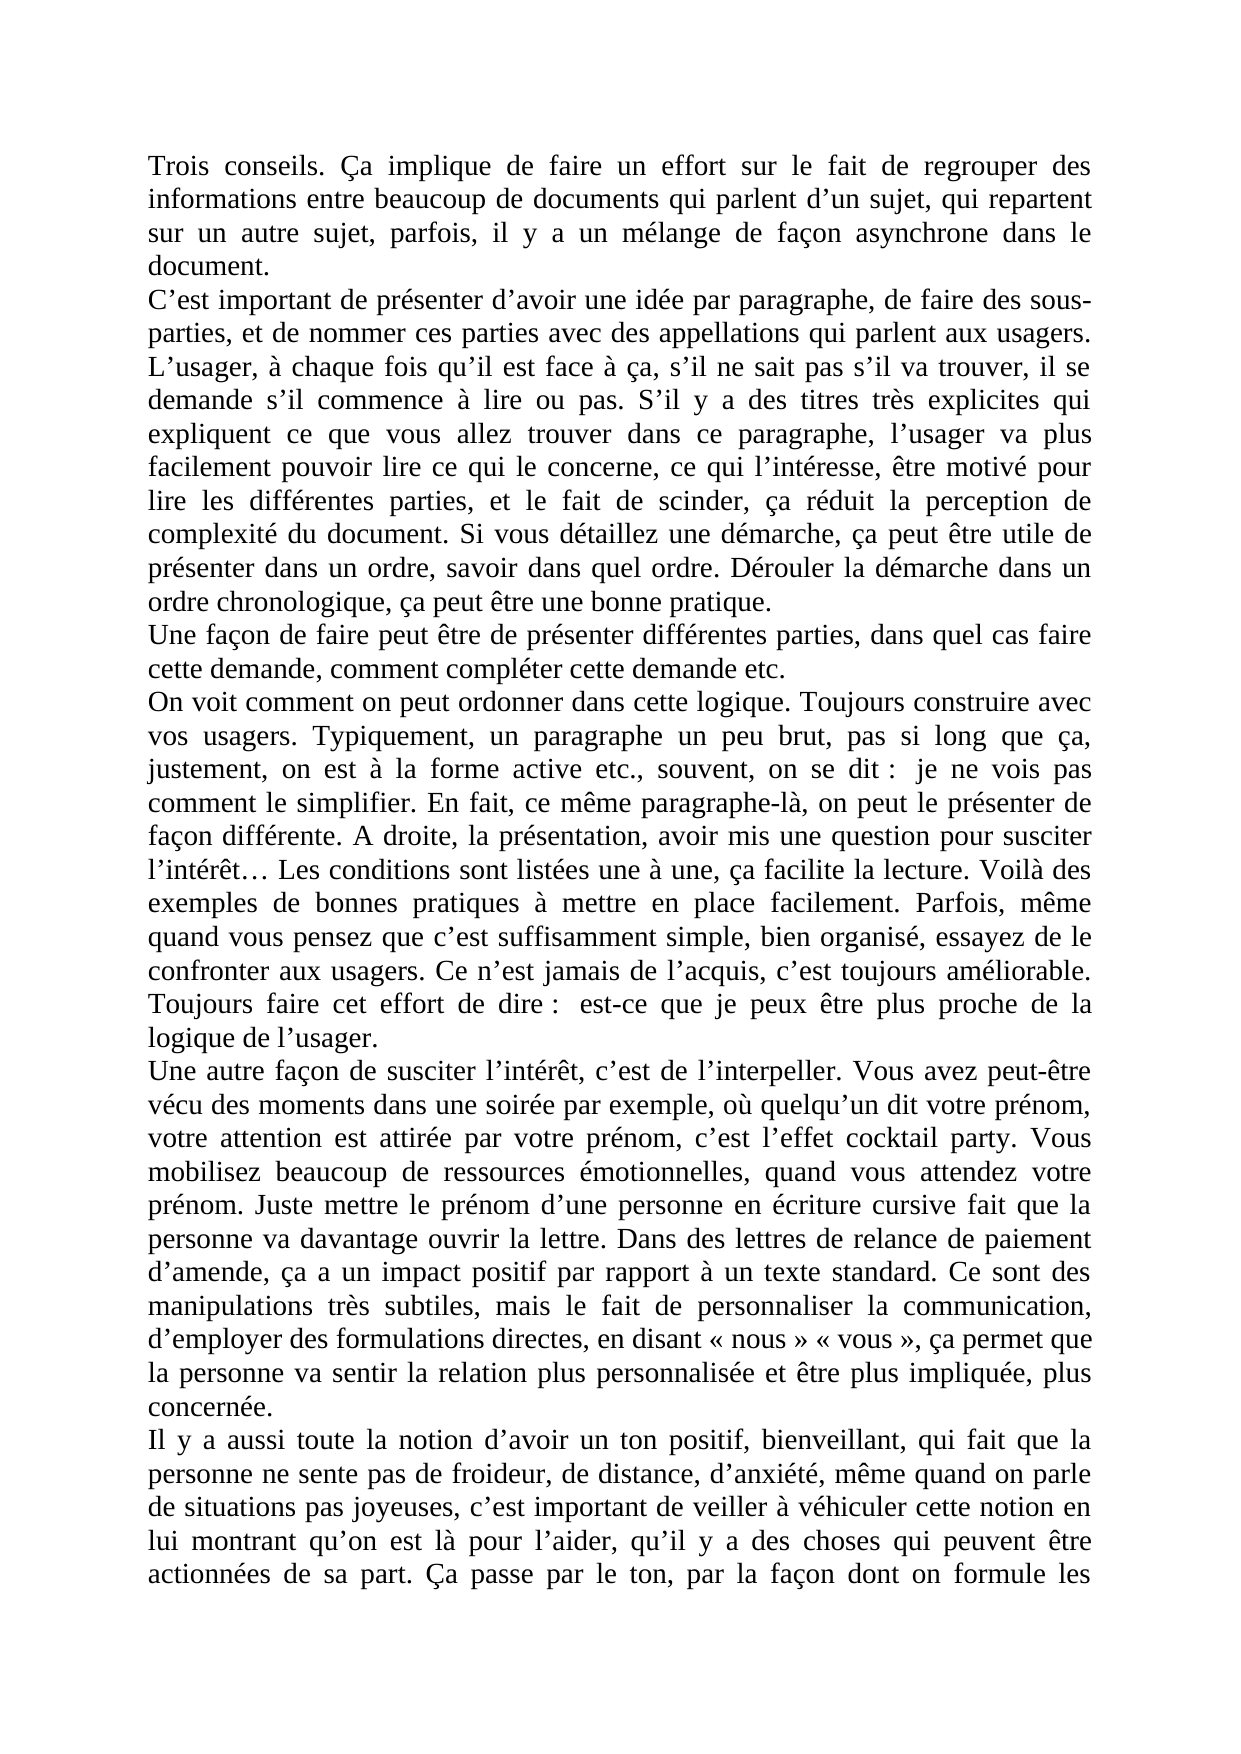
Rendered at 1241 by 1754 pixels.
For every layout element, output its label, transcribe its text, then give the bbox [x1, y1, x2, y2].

text On voit comment on peut ordonner dans cette logique. Toujours construire avec vos usagers. Typiquement, un paragraphe un peu brut, pas si long que ça, justement, on est à la forme active etc., souvent, on se dit : je ne vois pas comment le simplifier. En fait, ce même paragraphe-là, on peut le présenter de façon différente. A droite, la présentation, avoir mis une question pour susciter l’intérêt… Les conditions sont listées une à une, ça facilite la lecture. Voilà des exemples de bonnes pratiques à mettre en place facilement. Parfois, même quand vous pensez que c’est suffisamment simple, bien organisé, essayez de le confronter aux usagers. Ce n’est jamais de l’acquis, c’est toujours améliorable. Toujours faire cet effort de dire : est-ce que je peux être plus proche de la logique de l’usager. [148, 684, 1093, 1053]
text Une façon de faire peut être de présenter différentes parties, dans quel cas faire cette demande, comment compléter cette demande etc. [148, 617, 1093, 684]
text Il y a aussi toute la notion d’avoir un ton positif, bienveillant, qui fait que la personne ne sente pas de froideur, de distance, d’anxiété, même quand on parle de situations pas joyeuses, c’est important de veiller à véhiculer cette notion en lui montrant qu’on est là pour l’aider, qu’il y a des choses qui peuvent être actionnées de sa part. Ça passe par le ton, par la façon dont on formule les [148, 1422, 1093, 1590]
text Trois conseils. Ça implique de faire un effort sur le fait de regrouper des informations entre beaucoup de documents qui parlent d’un sujet, qui repartent sur un autre sujet, parfois, il y a un mélange de façon asynchrone dans le document. [148, 148, 1093, 282]
text C’est important de présenter d’avoir une idée par paragraphe, de faire des sous-parties, et de nommer ces parties avec des appellations qui parlent aux usagers. L’usager, à chaque fois qu’il est face à ça, s’il ne sait pas s’il va trouver, il se demande s’il commence à lire ou pas. S’il y a des titres très explicites qui expliquent ce que vous allez trouver dans ce paragraphe, l’usager va plus facilement pouvoir lire ce qui le concerne, ce qui l’intéresse, être motivé pour lire les différentes parties, et le fait de scinder, ça réduit la perception de complexité du document. Si vous détaillez une démarche, ça peut être utile de présenter dans un ordre, savoir dans quel ordre. Dérouler la démarche dans un ordre chronologique, ça peut être une bonne pratique. [148, 282, 1093, 617]
text Une autre façon de susciter l’intérêt, c’est de l’interpeller. Vous avez peut-être vécu des moments dans une soirée par exemple, où quelqu’un dit votre prénom, votre attention est attirée par votre prénom, c’est l’effet cocktail party. Vous mobilisez beaucoup de ressources émotionnelles, quand vous attendez votre prénom. Juste mettre le prénom d’une personne en écriture cursive fait que la personne va davantage ouvrir la lettre. Dans des lettres de relance de paiement d’amende, ça a un impact positif par rapport à un texte standard. Ce sont des manipulations très subtiles, mais le fait de personnaliser la communication, d’employer des formulations directes, en disant « nous » « vous », ça permet que la personne va sentir la relation plus personnalisée et être plus impliquée, plus concernée. [148, 1053, 1093, 1422]
